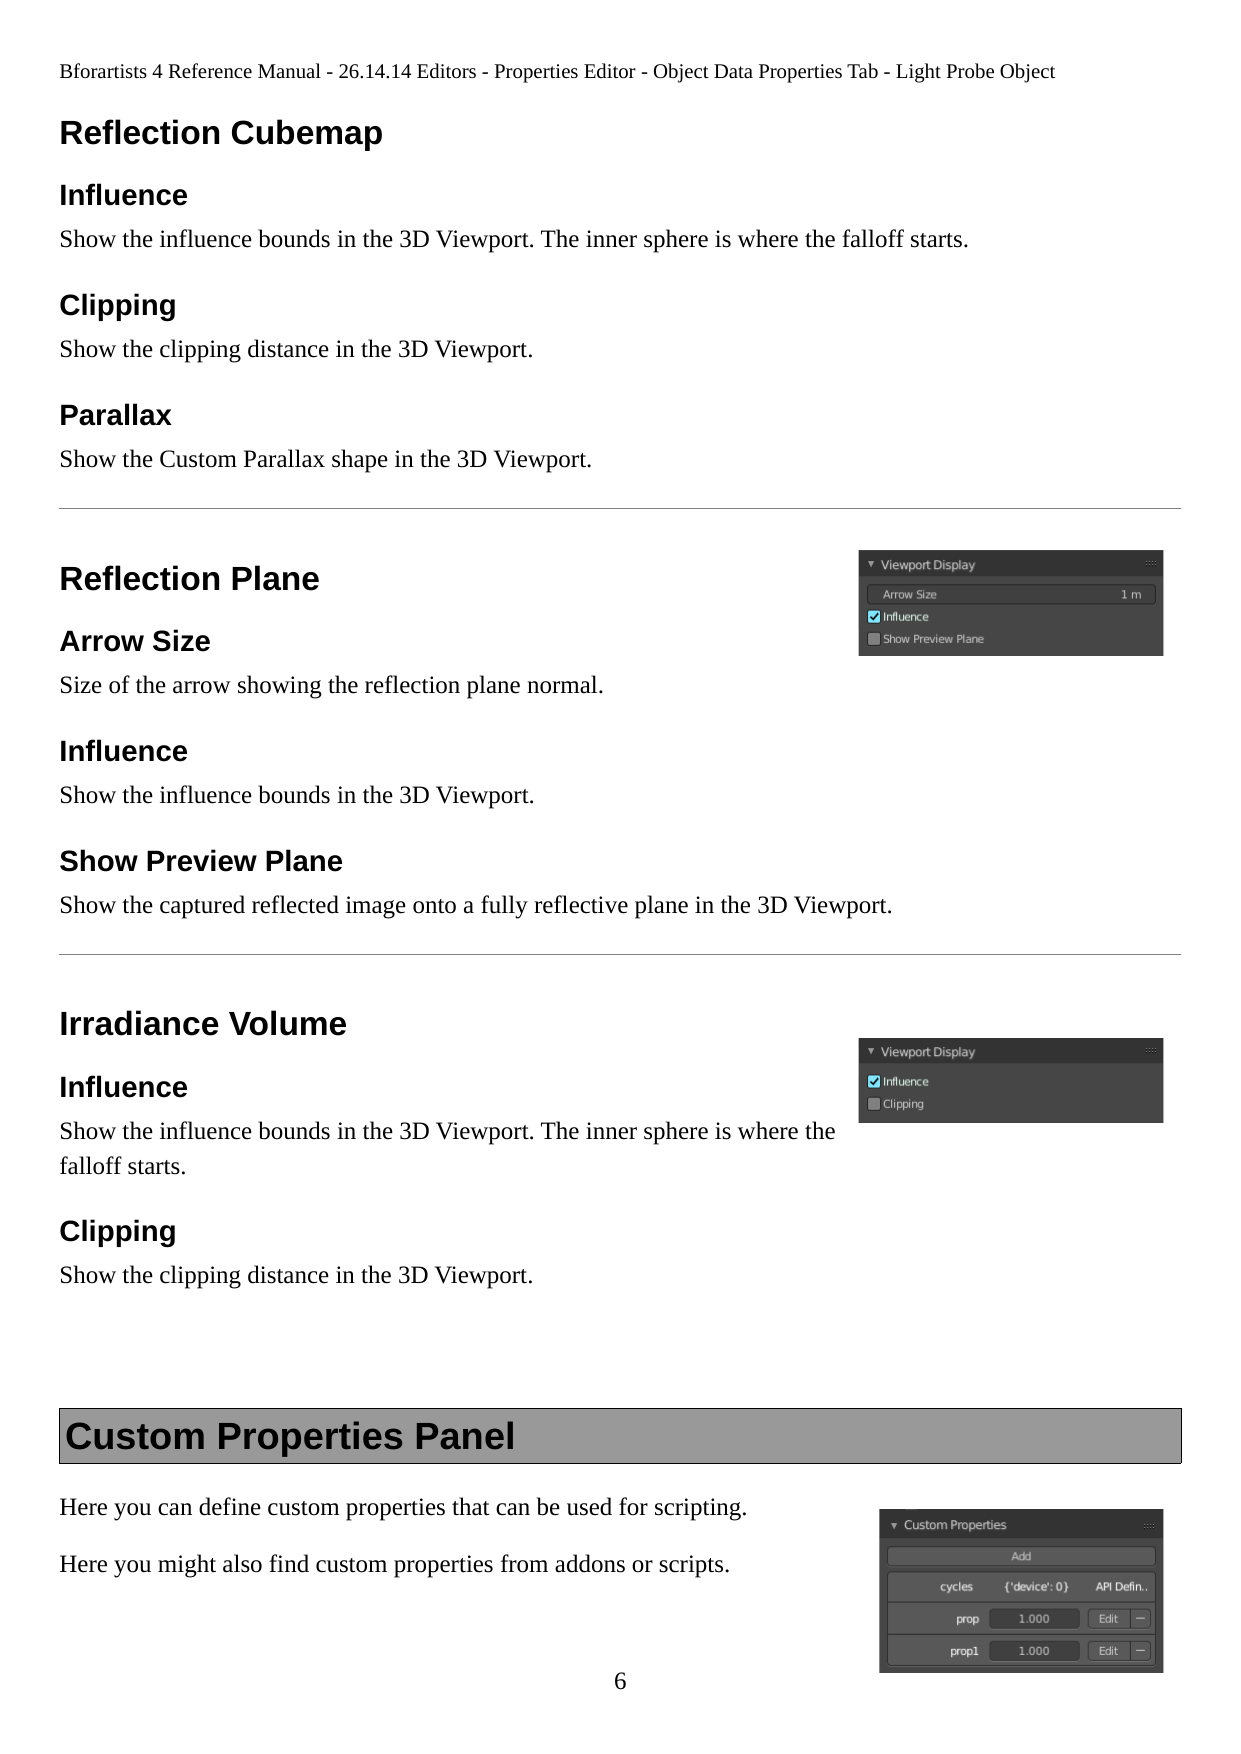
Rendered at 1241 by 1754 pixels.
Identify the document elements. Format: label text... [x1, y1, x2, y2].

text Here you can define custom properties that can be used for scripting. [59, 1492, 1181, 1521]
picture [879, 1509, 1164, 1673]
subtitle Parallax [59, 398, 1181, 432]
text Show the captured reflected image onto a fully reflective plane in the 3D Viewport. [59, 890, 1181, 919]
subtitle Influence [59, 178, 1181, 212]
picture [858, 1038, 1164, 1123]
subtitle Reflection Plane [59, 558, 858, 597]
text Show the clipping distance in the 3D Viewport. [59, 1261, 1181, 1289]
table_header Custom Properties Panel [60, 1409, 1181, 1463]
text Size of the arrow showing the reflection plane normal. [59, 670, 1181, 699]
text Show the influence bounds in the 3D Viewport. The inner sphere is where the falloff starts. [59, 1116, 1181, 1179]
subtitle Clipping [59, 1214, 1181, 1248]
text Show the influence bounds in the 3D Viewport. The inner sphere is where the falloff starts. [59, 224, 1181, 253]
text Show the clipping distance in the 3D Viewport. [59, 334, 1181, 363]
subtitle Show Preview Plane [59, 844, 1181, 878]
text Show the influence bounds in the 3D Viewport. [59, 780, 1181, 809]
subtitle [1164, 558, 1181, 597]
subtitle [1164, 1070, 1181, 1104]
subtitle Arrow Size [59, 624, 1181, 658]
subtitle Influence [59, 1070, 858, 1104]
subtitle Clipping [59, 288, 1181, 322]
picture [858, 550, 1164, 656]
subtitle Reflection Cubemap [59, 113, 1181, 151]
text Here you might also find custom properties from addons or scripts. [59, 1549, 879, 1578]
subtitle Influence [59, 734, 1181, 768]
subtitle Irradiance Volume [59, 1004, 1181, 1043]
text Show the Custom Parallax shape in the 3D Viewport. [59, 444, 1181, 473]
